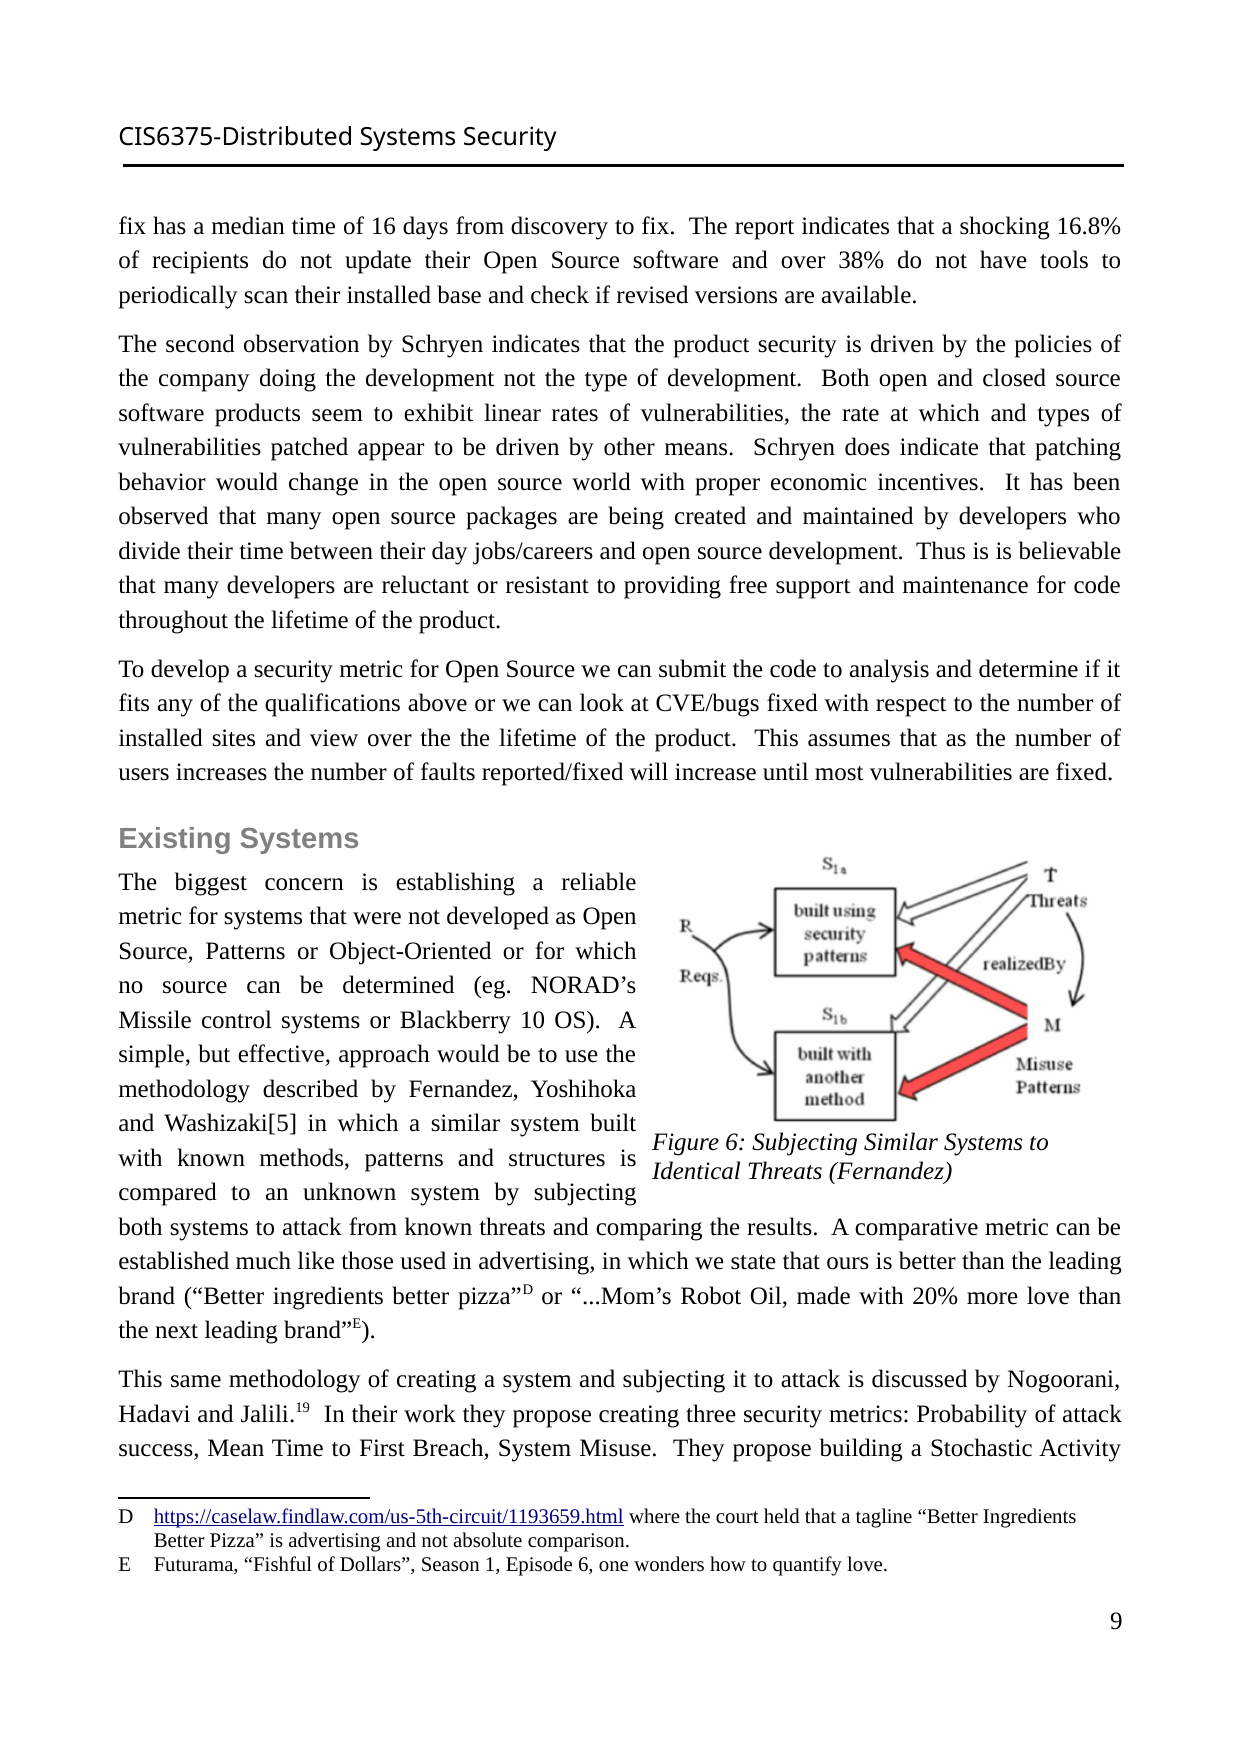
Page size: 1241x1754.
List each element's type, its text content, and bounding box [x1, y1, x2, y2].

text https://caselaw.findlaw.com/us-5th-circuit/1193659.html where the court held that a tagline “Better Ingredients Better Pizza” is advertising and not absolute comparison. [118, 1504, 1122, 1552]
text The second observation by Schryen indicates that the product security is driven by the policies of the company doing the development not the type of development. Both open and closed source software products seem to exhibit linear rates of vulnerabilities, the rate at which and types of vulnerabilities patched appear to be driven by other means. Schryen does indicate that patching behavior would change in the open source world with proper economic incentives. It has been observed that many open source packages are being created and maintained by developers who divide their time between their day jobs/careers and open source development. Thus is is believable that many developers are reluctant or resistant to providing free support and maintenance for code throughout the lifetime of the product. [118, 329, 1122, 633]
subtitle Existing Systems [118, 821, 1122, 854]
picture [651, 835, 1102, 1128]
text To develop a security metric for Open Source we can submit the code to analysis and determine if it fits any of the qualifications above or we can look at CVE/bugs fixed with respect to the number of installed sites and view over the the lifetime of the product. This assumes that as the number of users increases the number of faults reported/fixed will increase until most vulnerabilities are fixed. [118, 654, 1122, 786]
text Futurama, “Fishful of Dollars”, Season 1, Episode 6, one wonders how to quantify love. [118, 1552, 1122, 1576]
text Figure 6: Subjecting Similar Systems to Identical Threats (Fernandez) [652, 1128, 1101, 1185]
text This same methodology of creating a system and subjecting it to attack is discussed by Nogoorani, Hadavi and Jalili. In their work they propose creating three security metrics: Probability of attack success, Mean Time to First Breach, System Misuse. They propose building a Stochastic Activity [118, 1364, 1122, 1462]
text The biggest concern is establishing a reliable metric for systems that were not developed as Open Source, Patterns or Object-Oriented or for which no source can be determined (eg. NORAD’s Missile control systems or Blackberry 10 OS). A simple, but effective, approach would be to use the methodology described by Fernandez, Yoshihoka and Washizaki[5] in which a similar system built with known methods, patterns and structures is compared to an unknown system by subjecting both systems to attack from known threats and comparing the results. A comparative metric can be established much like those used in advertising, in which we state that ours is better than the leading brand (“Better ingredients better pizza” or “...Mom’s Robot Oil, made with 20% more love than the next leading brand”). [118, 867, 1122, 1344]
text fix has a median time of 16 days from discovery to fix. The report indicates that a shocking 16.8% of recipients do not update their Open Source software and over 38% do not have tools to periodically scan their installed base and check if revised versions are available. [118, 211, 1122, 309]
